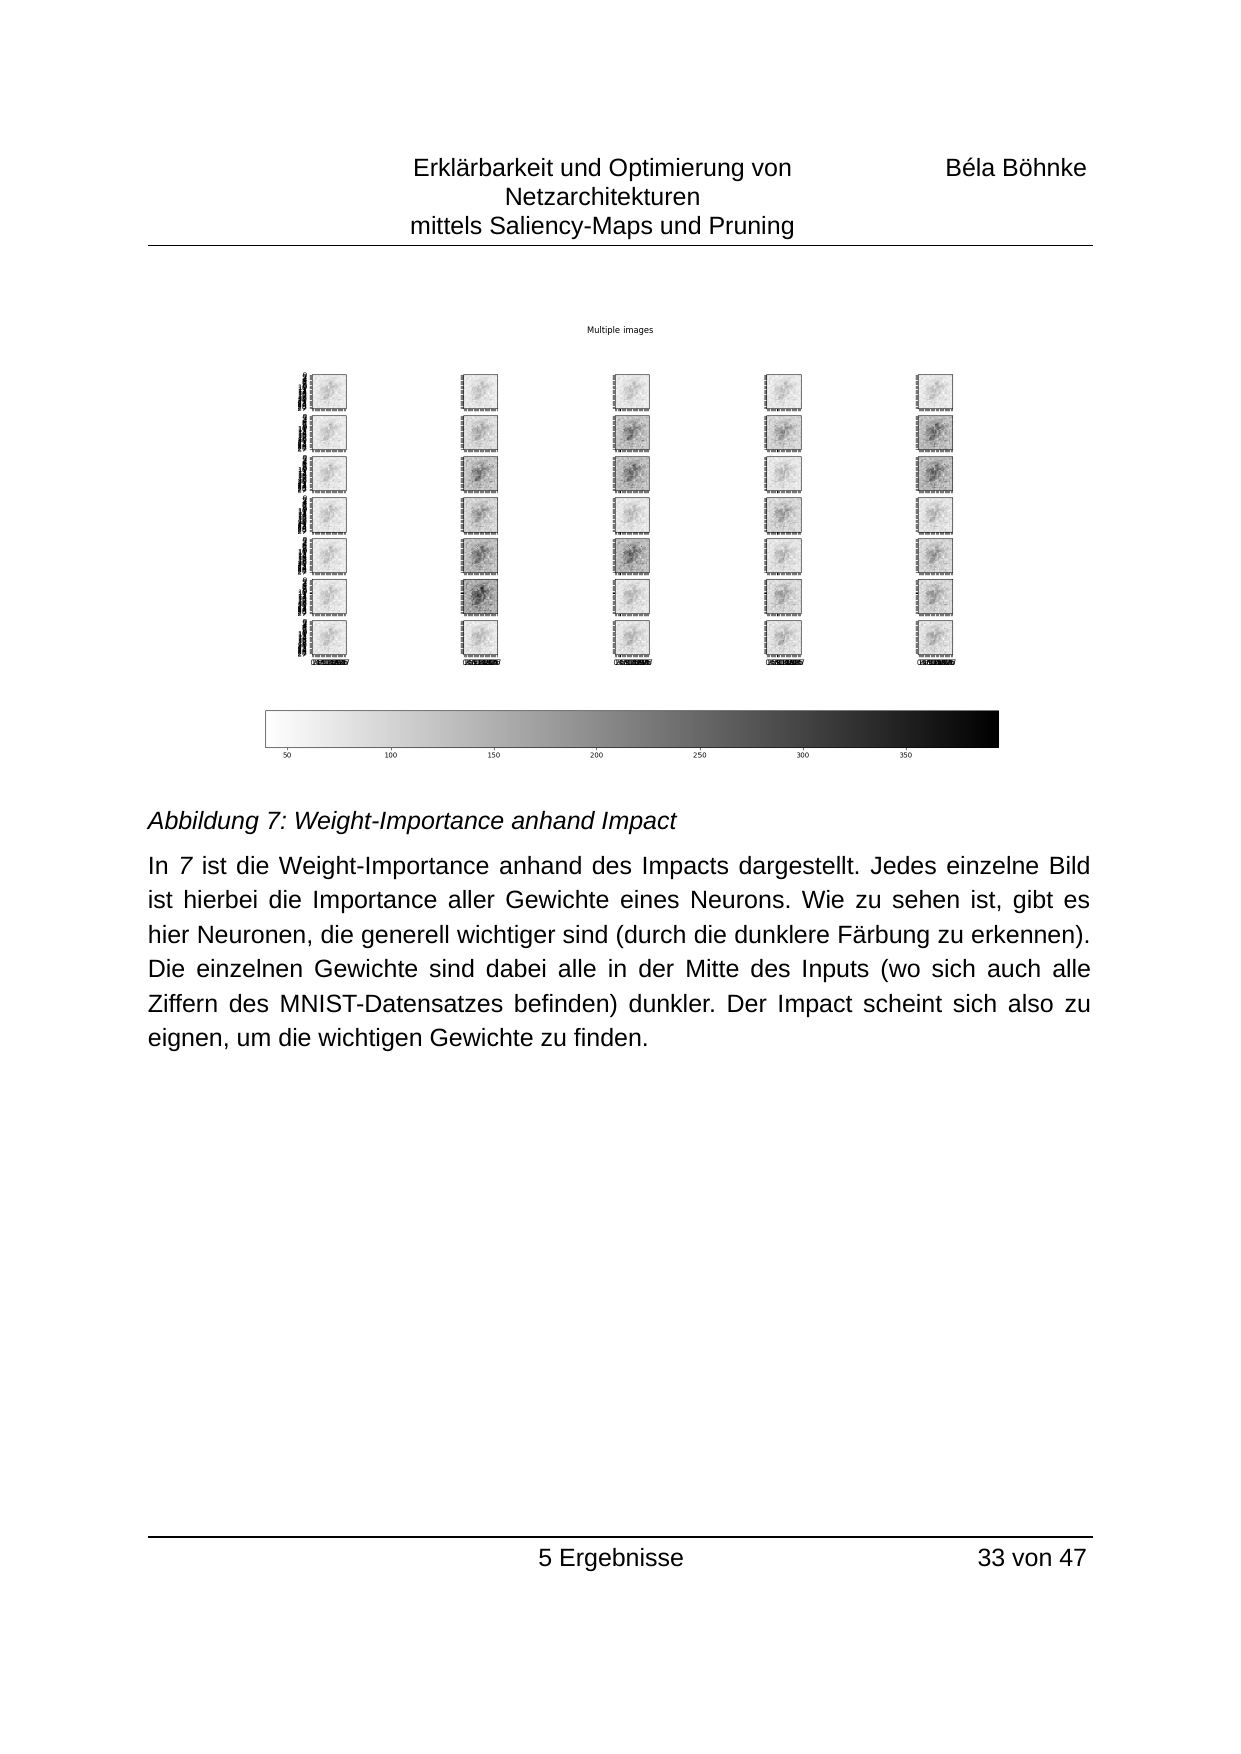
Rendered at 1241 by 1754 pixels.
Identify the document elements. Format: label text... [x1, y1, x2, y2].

text Abbildung 7: Weight-Importance anhand Impact [148, 801, 1093, 835]
text In Abbildung 7 ist die Weight-Importance anhand des Impacts dargestellt. Jedes einzelne Bild ist hierbei die Importance aller Gewichte eines Neurons. Wie zu sehen ist, gibt es hier Neuronen, die generell wichtiger sind (durch die dunklere Färbung zu erkennen). Die einzelnen Gewichte sind dabei alle in der Mitte des Inputs (wo sich auch alle Ziffern des MNIST-Datensatzes befinden) dunkler. Der Impact scheint sich also zu eignen, um die wichtigen Gewichte zu finden. [148, 835, 1093, 1052]
picture [147, 317, 1093, 801]
text In Abbildung 7 ist die Weight-Importance anhand des Impacts dargestellt. Jedes einzelne Bild ist hierbei die Importance aller Gewichte eines Neurons. Wie zu sehen ist, gibt es hier Neuronen, die generell wichtiger sind (durch die dunklere Färbung zu erkennen). Die einzelnen Gewichte sind dabei alle in der Mitte des Inputs (wo sich auch alle Ziffern des MNIST-Datensatzes befinden) dunkler. Der Impact scheint sich also zu eignen, um die wichtigen Gewichte zu finden. [148, 304, 1093, 317]
